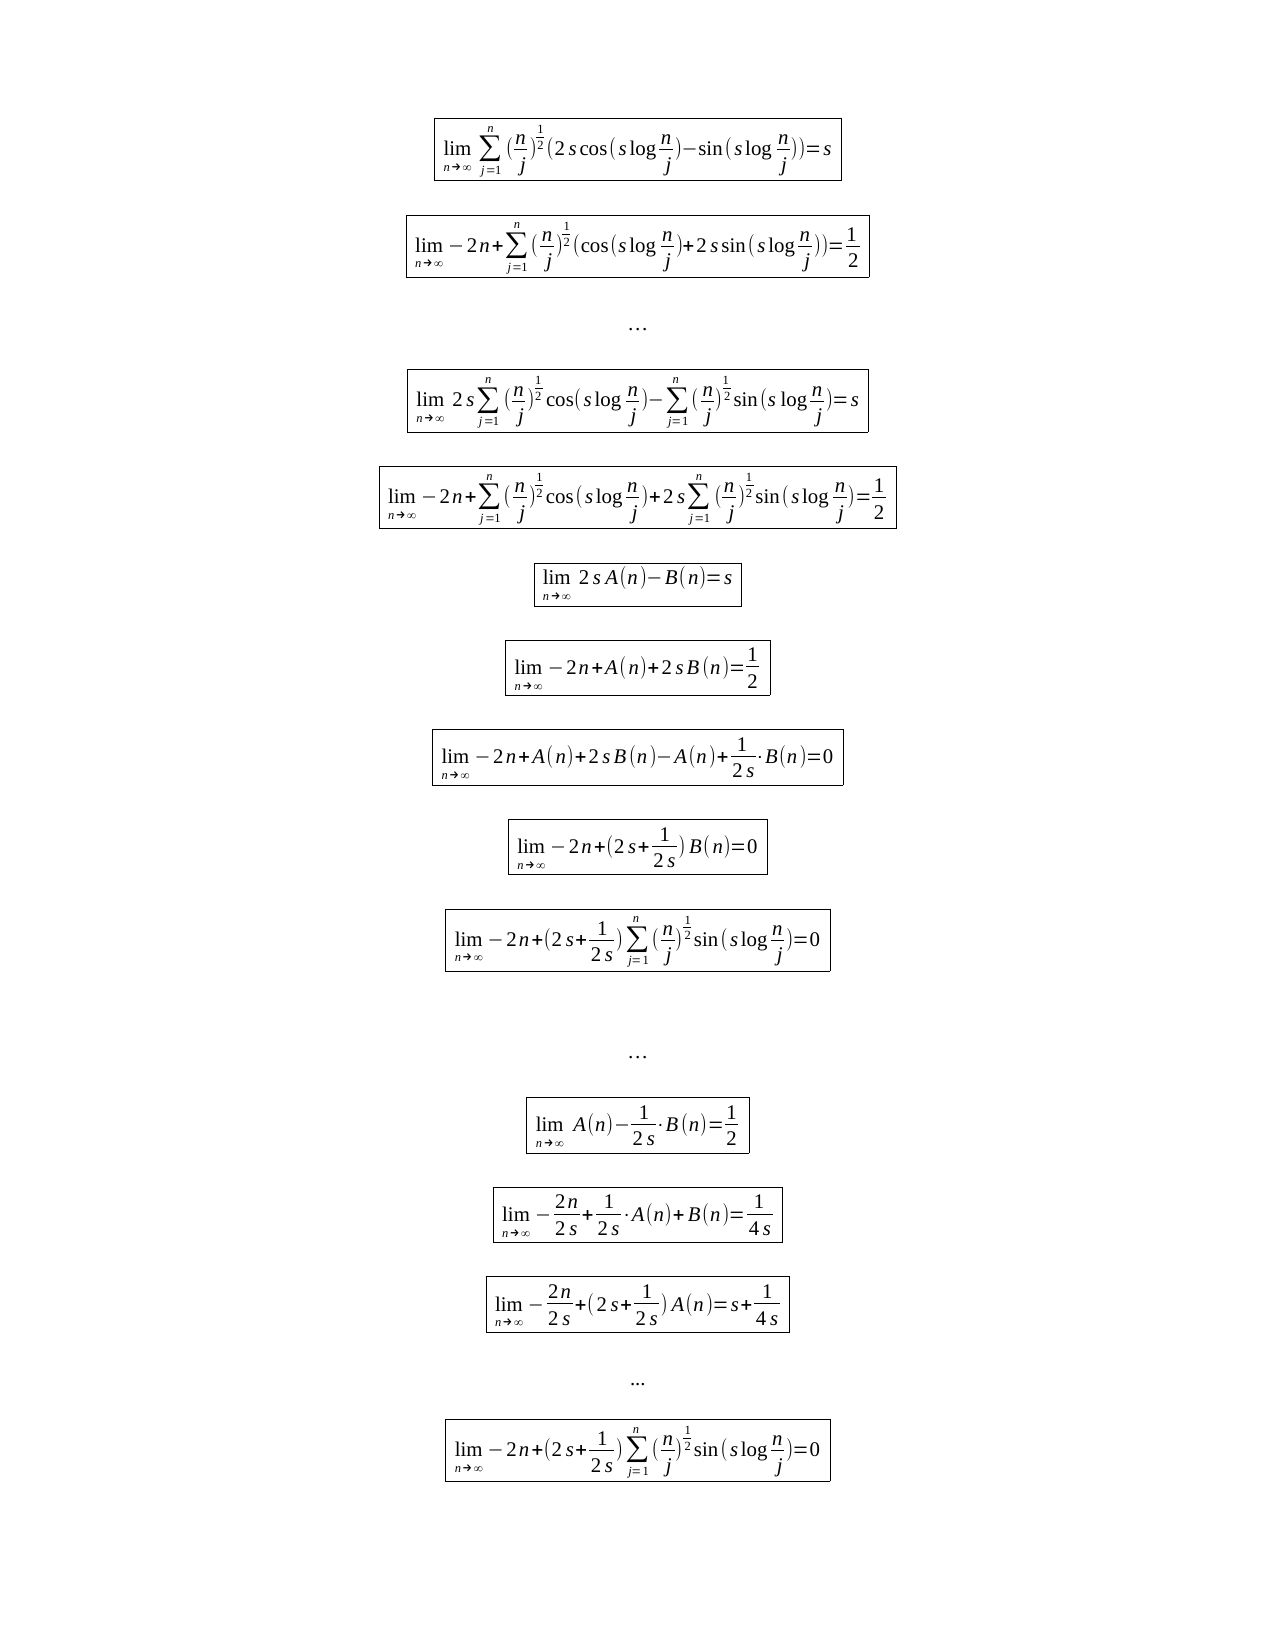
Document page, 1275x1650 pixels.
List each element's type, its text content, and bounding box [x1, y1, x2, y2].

text ... [118, 1366, 1157, 1390]
text … [118, 1039, 1157, 1063]
text … [118, 311, 1157, 335]
